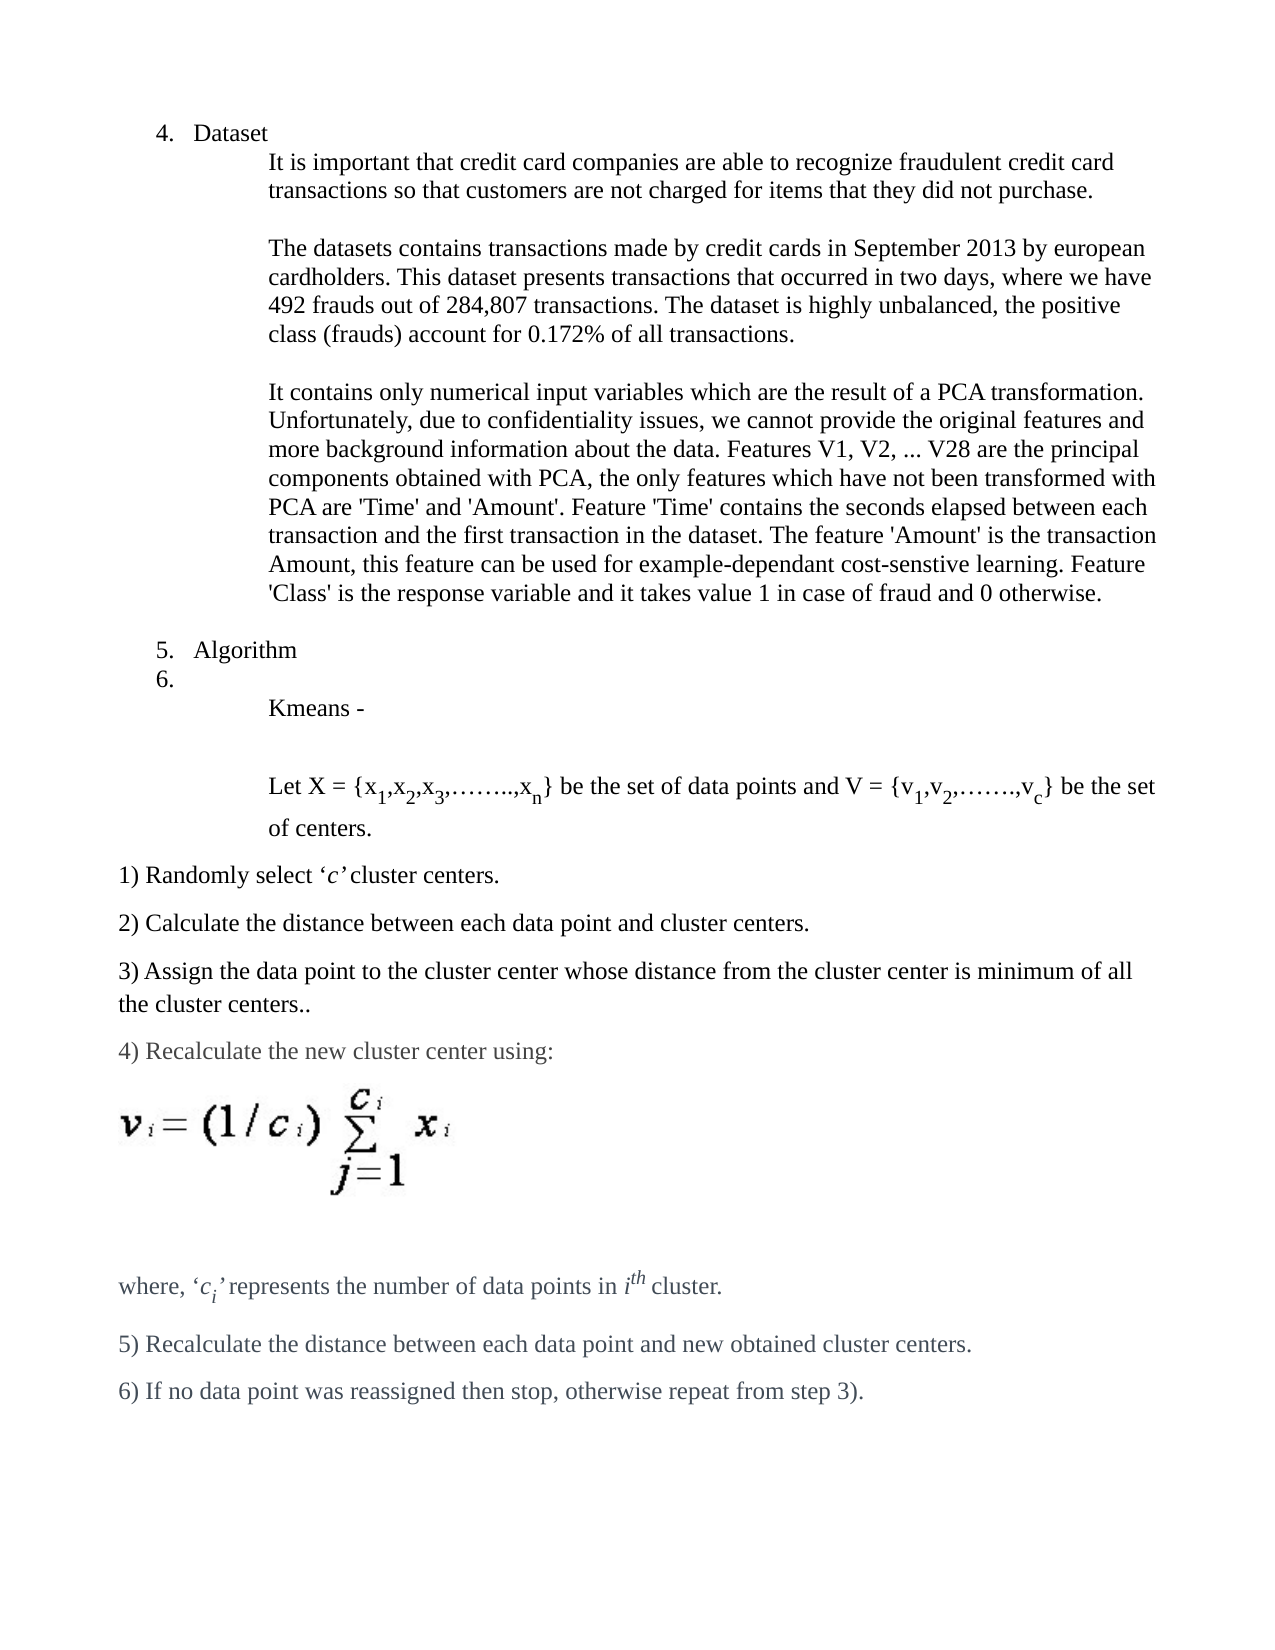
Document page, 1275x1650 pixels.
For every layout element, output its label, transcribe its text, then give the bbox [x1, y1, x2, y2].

text 1) Randomly select ‘c’ cluster centers. [118, 861, 1157, 889]
list The datasets contains transactions made by credit cards in September 2013 by european cardholders. This dataset presents transactions that occurred in two days, where we have 492 frauds out of 284,807 transactions. The dataset is highly unbalanced, the positive class (frauds) account for 0.172% of all transactions. [268, 233, 1157, 348]
list Kmeans - [268, 693, 1157, 722]
list Algorithm [156, 636, 1157, 664]
text 6) If no data point was reassigned then stop, otherwise repeat from step 3). [118, 1376, 1157, 1405]
list Dataset [156, 118, 1157, 147]
text 5) Recalculate the distance between each data point and new obtained cluster centers. [118, 1329, 1157, 1358]
text where, ‘ci’ represents the number of data points in ith cluster. [118, 1266, 1157, 1308]
text 2) Calculate the distance between each data point and cluster centers. [118, 908, 1157, 937]
list It contains only numerical input variables which are the result of a PCA transformation. Unfortunately, due to confidentiality issues, we cannot provide the original features and more background information about the data. Features V1, V2, ... V28 are the principal components obtained with PCA, the only features which have not been transformed with PCA are 'Time' and 'Amount'. Feature 'Time' contains the seconds elapsed between each transaction and the first transaction in the dataset. The feature 'Amount' is the transaction Amount, this feature can be used for example-dependant cost-senstive learning. Feature 'Class' is the response variable and it takes value 1 in case of fraud and 0 otherwise. [268, 377, 1157, 607]
text 4) Recalculate the new cluster center using: [118, 1036, 1157, 1065]
text Let X = {x1,x2,x3,……..,xn} be the set of data points and V = {v1,v2,…….,vc} be the set of centers. [268, 771, 1157, 842]
text 3) Assign the data point to the cluster center whose distance from the cluster center is minimum of all the cluster centers.. [118, 956, 1157, 1017]
list It is important that credit card companies are able to recognize fraudulent credit card transactions so that customers are not charged for items that they did not purchase. [268, 147, 1157, 204]
picture [118, 1083, 478, 1200]
